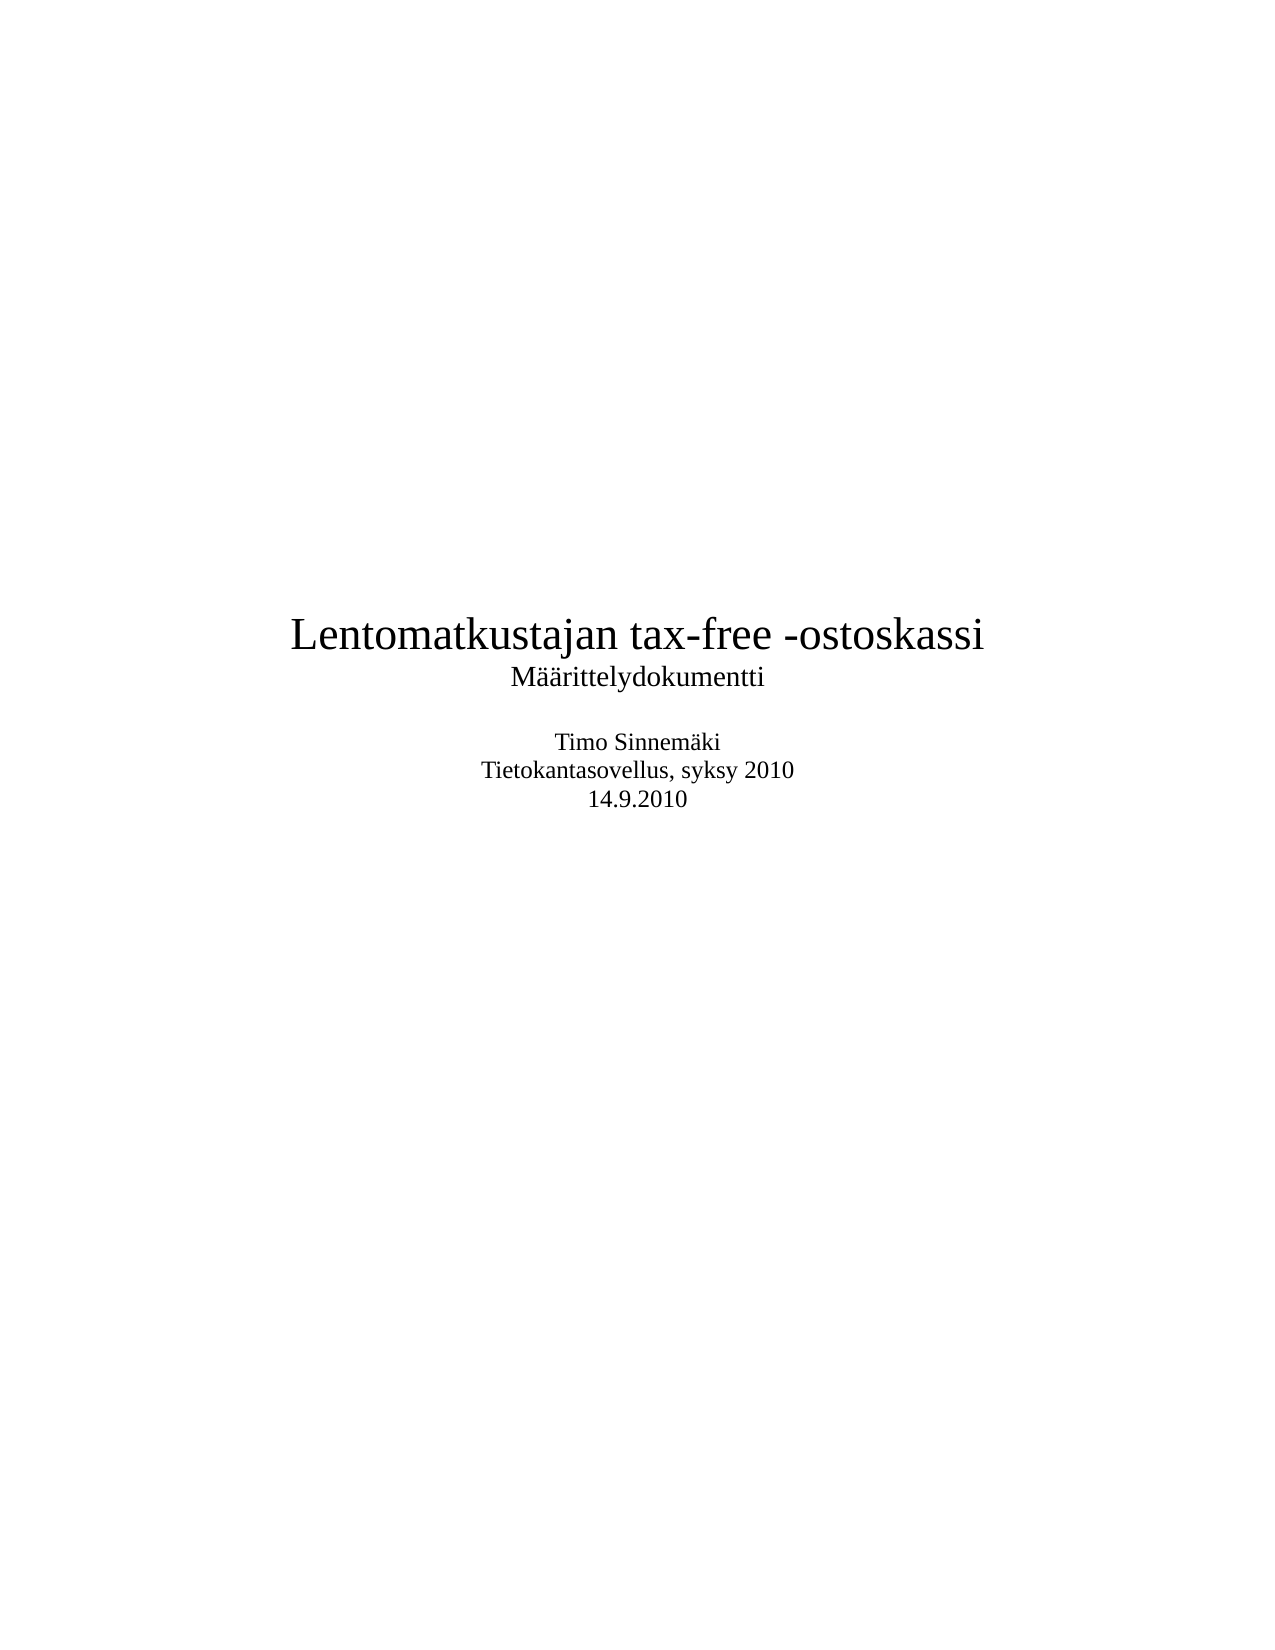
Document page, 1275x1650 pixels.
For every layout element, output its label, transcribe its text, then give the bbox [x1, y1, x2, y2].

text Tietokantasovellus, syksy 2010 [118, 755, 1157, 784]
text Määrittelydokumentti [118, 659, 1157, 693]
text Lentomatkustajan tax-free -ostoskassi [118, 607, 1157, 659]
text 14.9.2010 [118, 784, 1157, 813]
text Timo Sinnemäki [118, 727, 1157, 755]
